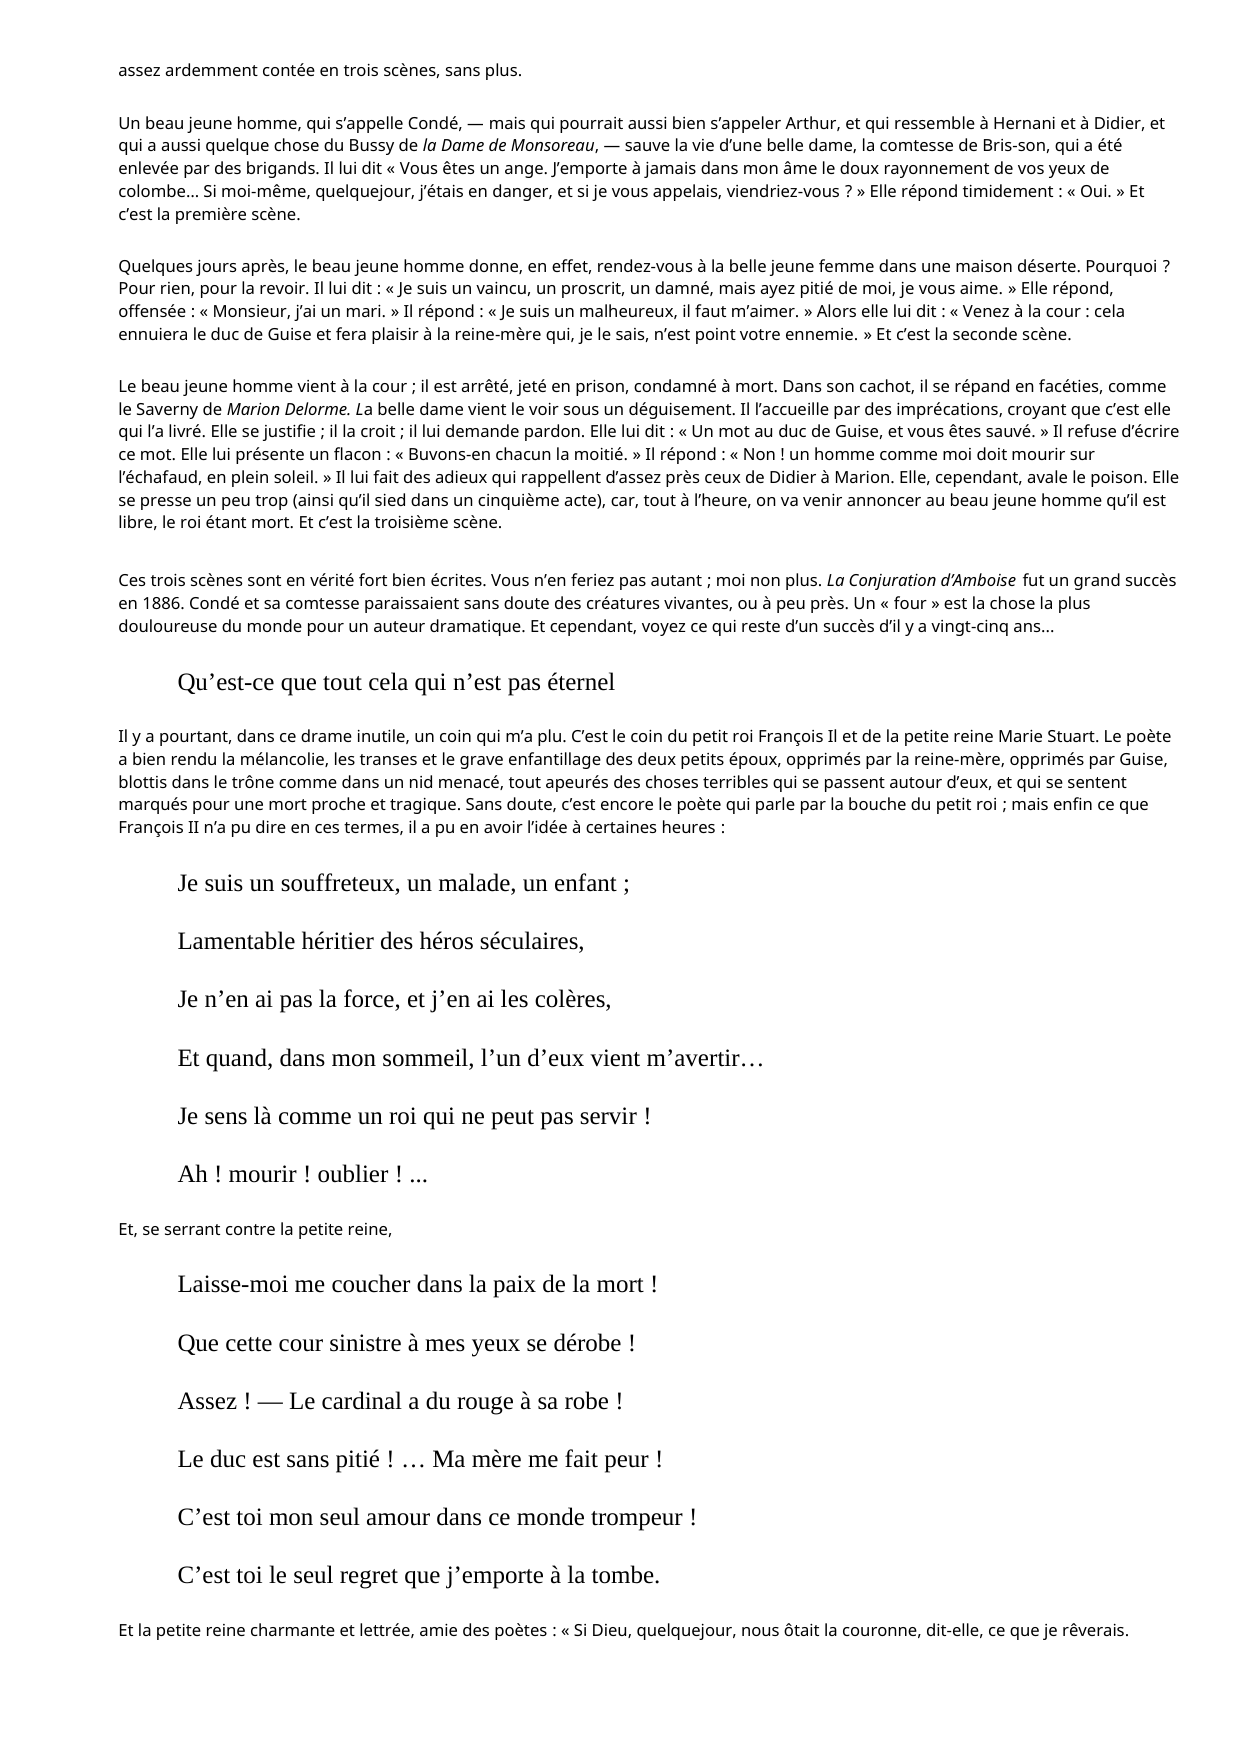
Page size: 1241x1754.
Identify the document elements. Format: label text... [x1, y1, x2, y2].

text Que cette cour sinistre à mes yeux se dérobe ! [177, 1328, 1122, 1356]
text assez ardemment contée en trois scènes, sans plus. [118, 59, 1181, 82]
text Ces trois scènes sont en vérité fort bien écrites. Vous n’en feriez pas autant ; moi non plus. La Conjuration d’Amboise fut un grand succès en 1886. Condé et sa comtesse paraissaient sans doute des créatures vivantes, ou à peu près. Un « four » est la chose la plus douloureuse du monde pour un auteur dramatique. Et cependant, voyez ce qui reste d’un succès d’il y a vingt-cinq ans... [118, 563, 1181, 637]
text Le duc est sans pitié ! … Ma mère me fait peur ! [177, 1444, 1122, 1473]
text Et la petite reine charmante et lettrée, amie des poètes : « Si Dieu, quelquejour, nous ôtait la couronne, dit-elle, ce que je rêverais. [118, 1619, 1181, 1642]
text C’est toi le seul regret que j’emporte à la tombe. [177, 1561, 1122, 1589]
text Assez ! — Le cardinal a du rouge à sa robe ! [177, 1386, 1122, 1415]
text Je sens là comme un roi qui ne peut pas servir ! [177, 1101, 1122, 1129]
text Quelques jours après, le beau jeune homme donne, en effet, rendez-vous à la belle jeune femme dans une maison déserte. Pourquoi ? Pour rien, pour la revoir. Il lui dit : « Je suis un vaincu, un proscrit, un damné, mais ayez pitié de moi, je vous aime. » Elle répond, offensée : « Monsieur, j’ai un mari. » Il répond : « Je suis un malheureux, il faut m’aimer. » Alors elle lui dit : « Venez à la cour : cela ennuiera le duc de Guise et fera plaisir à la reine-mère qui, je le sais, n’est point votre ennemie. » Et c’est la seconde scène. [118, 254, 1181, 345]
text Le beau jeune homme vient à la cour ; il est arrêté, jeté en prison, condamné à mort. Dans son cachot, il se répand en facéties, comme le Saverny de Marion Delorme. La belle dame vient le voir sous un déguisement. Il l’accueille par des imprécations, croyant que c’est elle qui l’a livré. Elle se justifie ; il la croit ; il lui demande pardon. Elle lui dit : « Un mot au duc de Guise, et vous êtes sauvé. » Il refuse d’écrire ce mot. Elle lui présente un flacon : « Buvons-en chacun la moitié. » Il répond : « Non ! un homme comme moi doit mourir sur l’échafaud, en plein soleil. » Il lui fait des adieux qui rappellent d’assez près ceux de Didier à Marion. Elle, cependant, avale le poison. Elle se presse un peu trop (ainsi qu’il sied dans un cinquième acte), car, tout à l’heure, on va venir annoncer au beau jeune homme qu’il est libre, le roi étant mort. Et c’est la troisième scène. [118, 374, 1181, 533]
text Je n’en ai pas la force, et j’en ai les colères, [177, 984, 1122, 1013]
text Et quand, dans mon sommeil, l’un d’eux vient m’avertir… [177, 1043, 1122, 1071]
text Il y a pourtant, dans ce drame inutile, un coin qui m’a plu. C’est le coin du petit roi François Il et de la petite reine Marie Stuart. Le poète a bien rendu la mélancolie, les transes et le grave enfantillage des deux petits époux, opprimés par la reine-mère, opprimés par Guise, blottis dans le trône comme dans un nid menacé, tout apeurés des choses terribles qui se passent autour d’eux, et qui se sentent marqués pour une mort proche et tragique. Sans doute, c’est encore le poète qui parle par la bouche du petit roi ; mais enfin ce que François II n’a pu dire en ces termes, il a pu en avoir l’idée à certaines heures : [118, 725, 1181, 838]
text Lamentable héritier des héros séculaires, [177, 926, 1122, 955]
text Qu’est-ce que tout cela qui n’est pas éternel [177, 667, 1122, 695]
text Je suis un souffreteux, un malade, un enfant ; [177, 868, 1122, 897]
text Un beau jeune homme, qui s’appelle Condé, — mais qui pourrait aussi bien s’appeler Arthur, et qui ressemble à Hernani et à Didier, et qui a aussi quelque chose du Bussy de la Dame de Monsoreau, — sauve la vie d’une belle dame, la comtesse de Bris-son, qui a été enlevée par des brigands. Il lui dit « Vous êtes un ange. J’emporte à jamais dans mon âme le doux rayonnement de vos yeux de colombe… Si moi-même, quelquejour, j’étais en danger, et si je vous appelais, viendriez-vous ? » Elle répond timidement : « Oui. » Et c’est la première scène. [118, 111, 1181, 225]
text Laisse-moi me coucher dans la paix de la mort ! [177, 1269, 1122, 1298]
text Ah ! mourir ! oublier ! ... [177, 1159, 1122, 1188]
text Et, se serrant contre la petite reine, [118, 1217, 1181, 1240]
text C’est toi mon seul amour dans ce monde trompeur ! [177, 1502, 1122, 1531]
